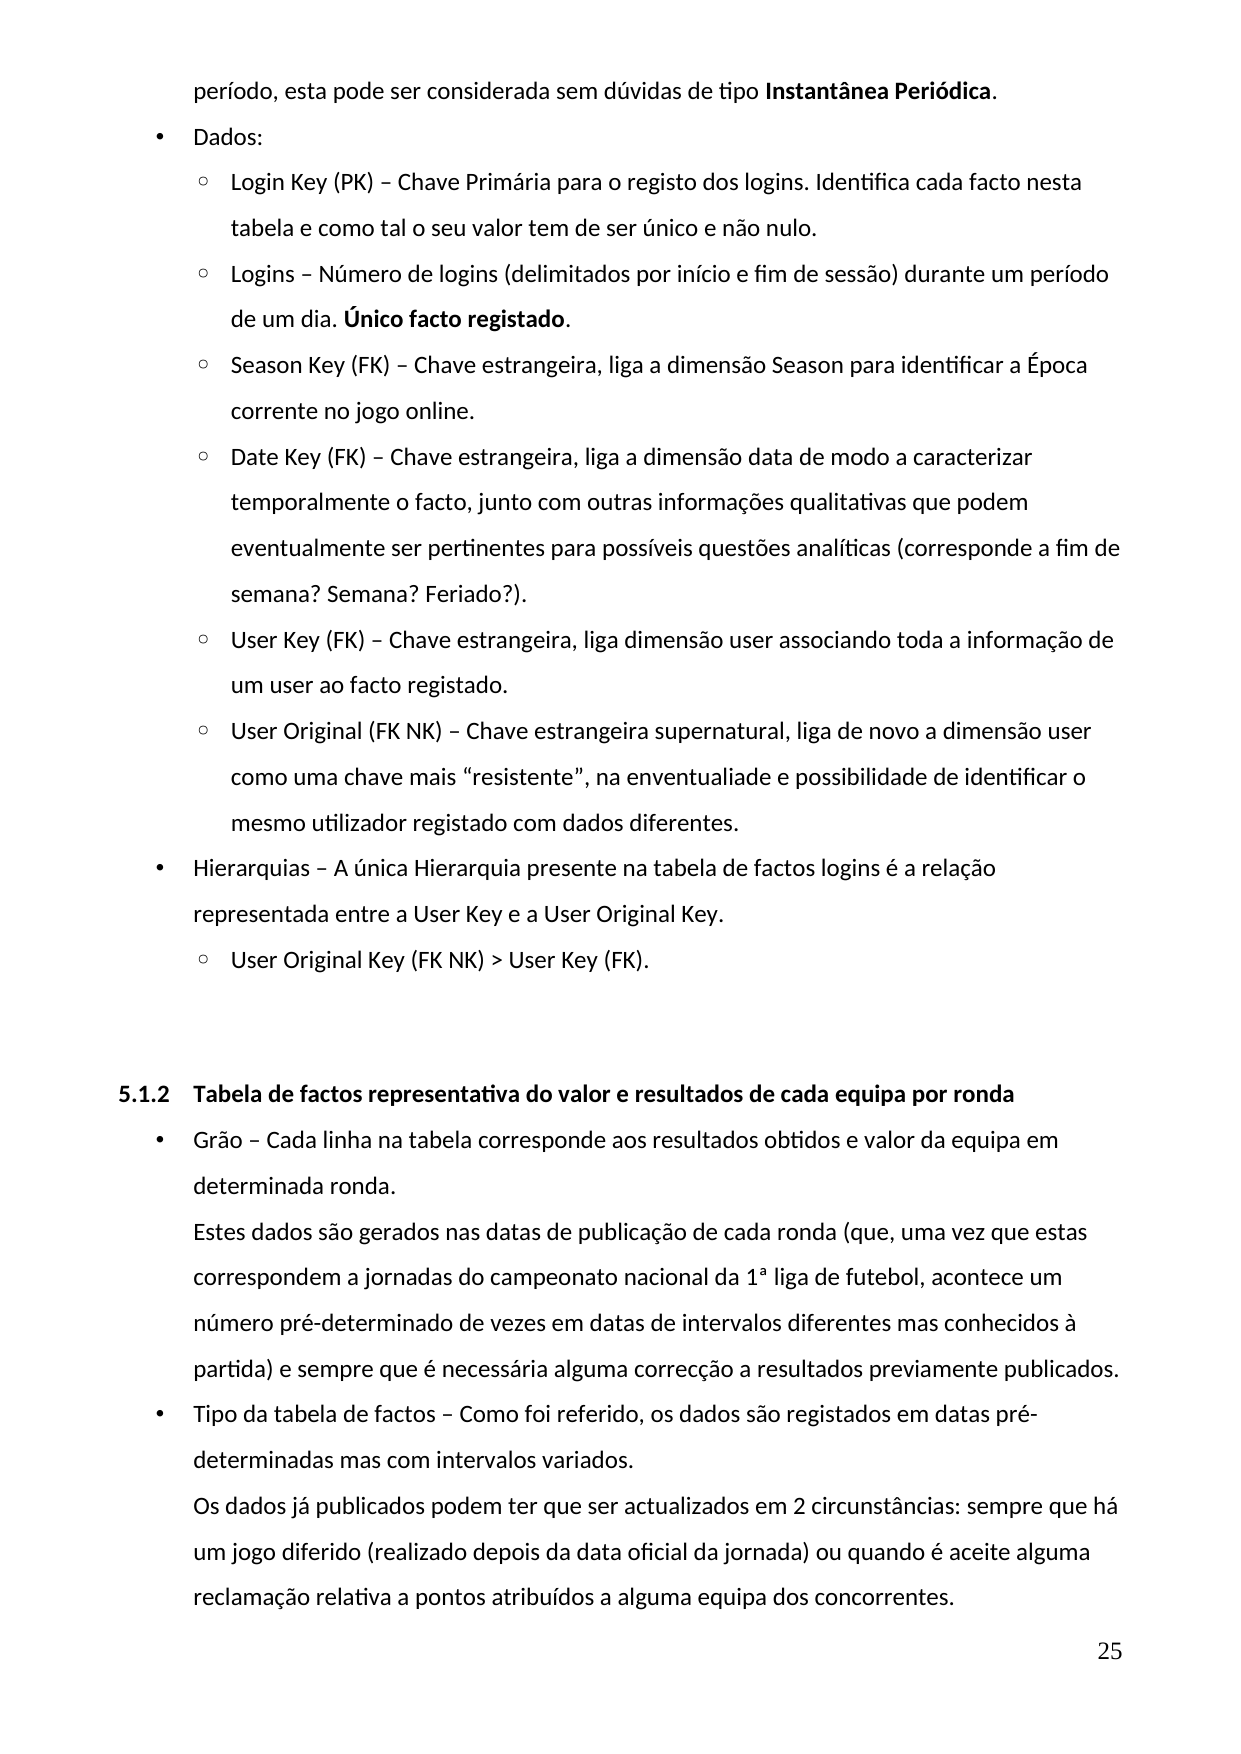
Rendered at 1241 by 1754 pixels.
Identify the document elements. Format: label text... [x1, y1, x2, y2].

list User Key (FK) – Chave estrangeira, liga dimensão user associando toda a informação de um user ao facto registado. [193, 624, 1122, 700]
list Hierarquias – A única Hierarquia presente na tabela de factos logins é a relação representada entre a User Key e a User Original Key. [156, 852, 1122, 929]
list Dados: [156, 121, 1122, 151]
list Date Key (FK) – Chave estrangeira, liga a dimensão data de modo a caracterizar temporalmente o facto, junto com outras informações qualitativas que podem eventualmente ser pertinentes para possíveis questões analíticas (corresponde a fim de semana? Semana? Feriado?). [193, 441, 1122, 608]
list Login Key (PK) – Chave Primária para o registo dos logins. Identifica cada facto nesta tabela e como tal o seu valor tem de ser único e não nulo. [193, 166, 1122, 243]
list Logins – Número de logins (delimitados por início e fim de sessão) durante um período de um dia. Único facto registado. [193, 258, 1122, 334]
list Grão – Cada linha na tabela corresponde aos resultados obtidos e valor da equipa em determinada ronda. Estes dados são gerados nas datas de publicação de cada ronda (que, uma vez que estas correspondem a jornadas do campeonato nacional da 1ª liga de futebol, acontece um número pré-determinado de vezes em datas de intervalos diferentes mas conhecidos à partida) e sempre que é necessária alguma correcção a resultados previamente publicados. [156, 1124, 1122, 1383]
list período, esta pode ser considerada sem dúvidas de tipo Instantânea Periódica. [156, 75, 1122, 106]
list Tipo da tabela de factos – Como foi referido, os dados são registados em datas pré-determinadas mas com intervalos variados. Os dados já publicados podem ter que ser actualizados em 2 circunstâncias: sempre que há um jogo diferido (realizado depois da data oficial da jornada) ou quando é aceite alguma reclamação relativa a pontos atribuídos a alguma equipa dos concorrentes. [156, 1398, 1122, 1612]
list Season Key (FK) – Chave estrangeira, liga a dimensão Season para identificar a Época corrente no jogo online. [193, 349, 1122, 426]
list User Original Key (FK NK) > User Key (FK). [193, 944, 1122, 974]
list User Original (FK NK) – Chave estrangeira supernatural, liga de novo a dimensão user como uma chave mais “resistente”, na enventualiade e possibilidade de identificar o mesmo utilizador registado com dados diferentes. [193, 715, 1122, 837]
text 5.1.2 Tabela de factos representativa do valor e resultados de cada equipa por ronda [118, 1078, 1122, 1109]
